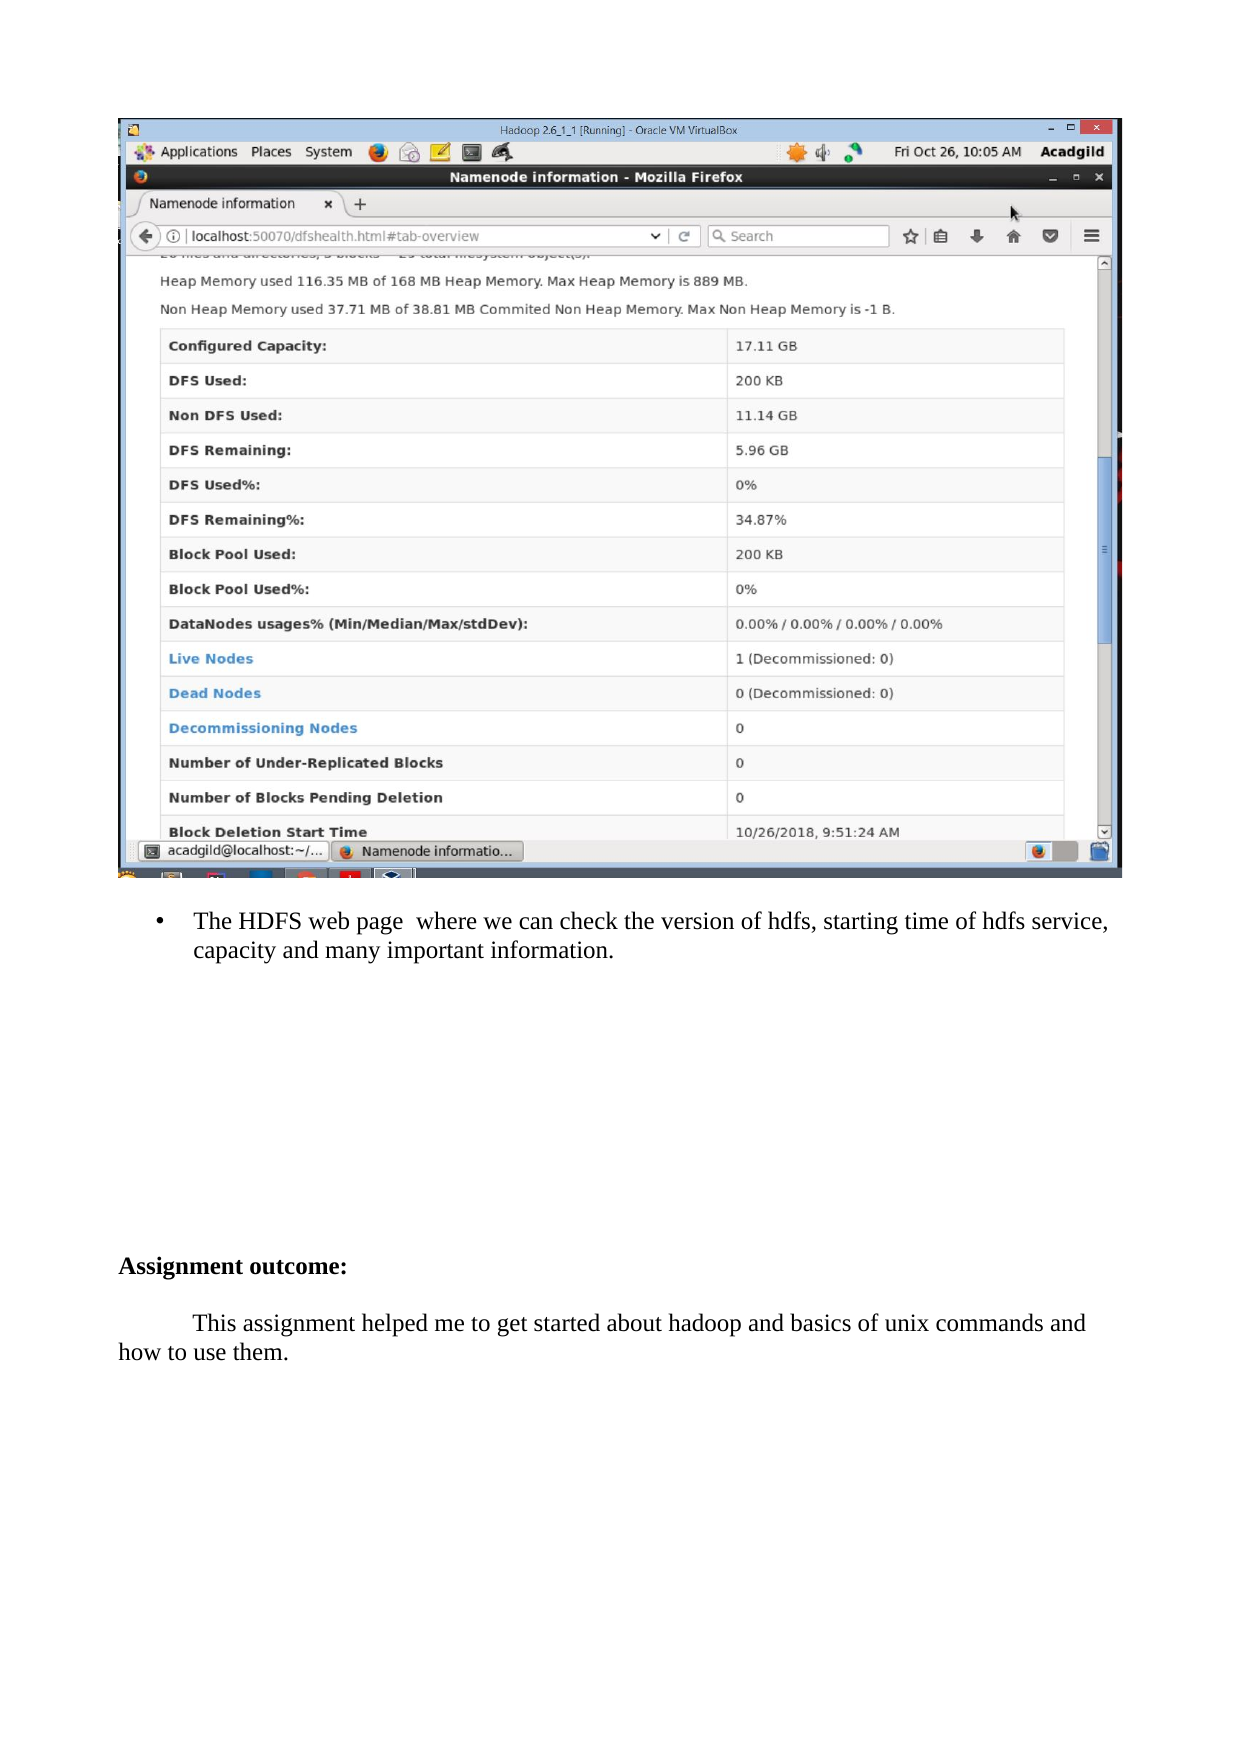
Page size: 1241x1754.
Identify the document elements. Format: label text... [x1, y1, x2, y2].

text Assignment outcome: [118, 1251, 1122, 1280]
picture [118, 118, 1123, 878]
text This assignment helped me to get started about hadoop and basics of unix commands and how to use them. [118, 1308, 1122, 1366]
list The HDFS web page where we can check the version of hdfs, starting time of hdfs service, capacity and many important information. [156, 906, 1122, 963]
